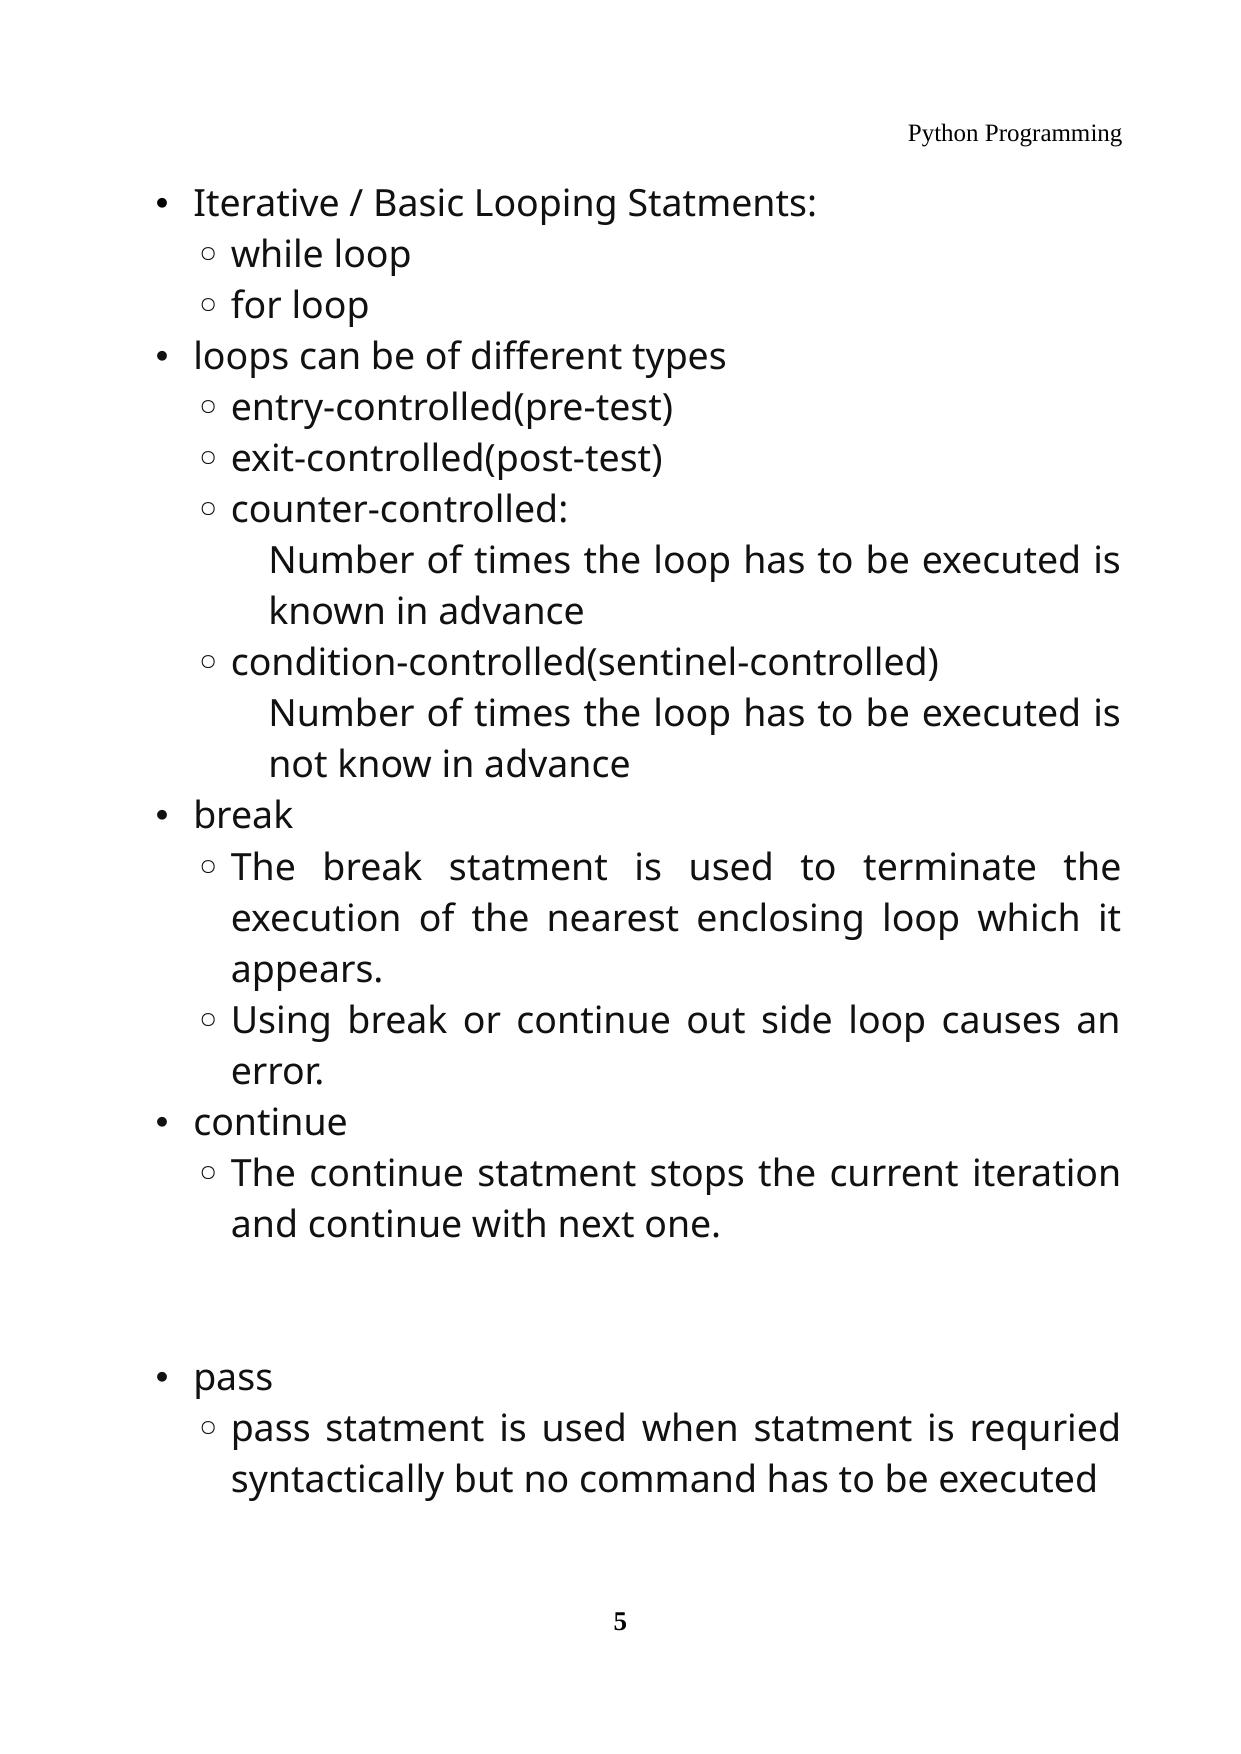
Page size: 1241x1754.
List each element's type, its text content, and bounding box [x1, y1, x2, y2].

list loops can be of different types [156, 329, 1122, 381]
list Using break or continue out side loop causes an error. [193, 993, 1122, 1095]
list while loop [193, 227, 1122, 278]
list break [156, 789, 1122, 840]
list condition-controlled(sentinel-controlled) [193, 636, 1122, 687]
list counter-controlled: [193, 483, 1122, 534]
list for loop [193, 278, 1122, 329]
list exit-controlled(post-test) [193, 432, 1122, 483]
list entry-controlled(pre-test) [193, 381, 1122, 432]
list pass statment is used when statment is requried syntactically but no command has to be executed [193, 1401, 1122, 1503]
list pass [156, 1350, 1122, 1401]
list Number of times the loop has to be executed is known in advance [231, 534, 1122, 636]
list The break statment is used to terminate the execution of the nearest enclosing loop which it appears. [193, 840, 1122, 993]
list continue [156, 1095, 1122, 1146]
list Number of times the loop has to be executed is not know in advance [231, 687, 1122, 789]
list Iterative / Basic Looping Statments: [156, 176, 1122, 227]
list The continue statment stops the current iteration and continue with next one. [193, 1146, 1122, 1248]
